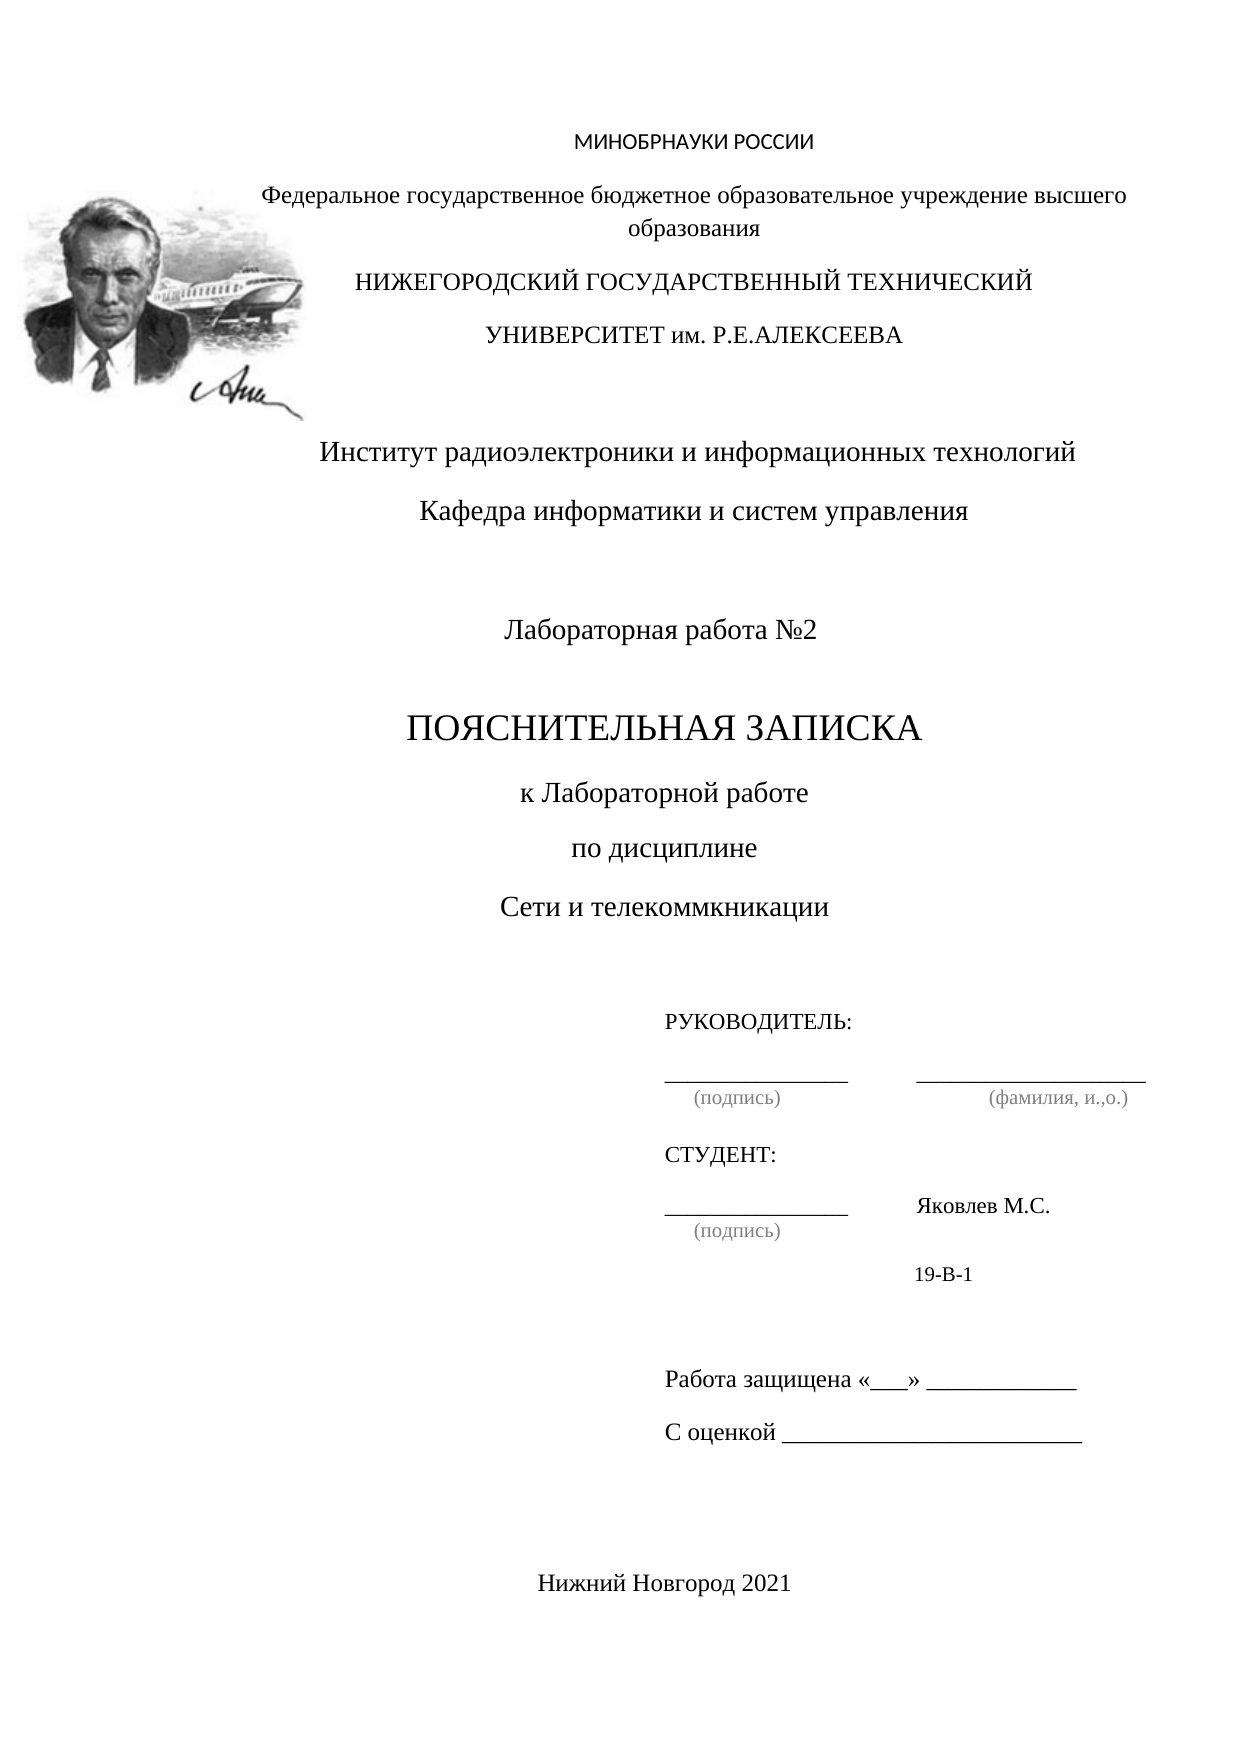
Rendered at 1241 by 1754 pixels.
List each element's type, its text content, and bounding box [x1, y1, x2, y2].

subtitle РУКОВОДИТЕЛЬ: [664, 1008, 1152, 1034]
text Лабораторная работа №2 [177, 612, 1152, 646]
subtitle ПОЯСНИТЕЛЬНАЯ ЗАПИСКА [177, 705, 1152, 748]
subtitle МИНОБРНАУКИ РОССИИ [236, 127, 1152, 155]
text 19-В-1 [664, 1262, 1152, 1310]
subtitle НИЖЕГОРОДСКИЙ ГОСУДАРСТВЕННЫЙ ТЕХНИЧЕСКИЙ [308, 267, 1152, 296]
text УНИВЕРСИТЕТ им. Р.Е.АЛЕКСЕЕВА [308, 321, 1152, 349]
text (подпись) [664, 1218, 1152, 1242]
text Нижний Новгород 2021 [177, 1568, 1152, 1597]
text Кафедра информатики и систем управления [236, 493, 1152, 527]
text к Лабораторной работе [177, 775, 1152, 809]
text по дисциплине [177, 830, 1152, 863]
text (подпись) (фамилия, и.,о.) [664, 1085, 1152, 1109]
text ________________ ____________________ [664, 1059, 1152, 1085]
text Сети и телекоммкникации [177, 889, 1152, 923]
text С оценкой ________________________ [664, 1417, 1152, 1446]
subtitle СТУДЕНТ: [664, 1141, 1152, 1167]
text Федеральное государственное бюджетное образовательное учреждение высшего образования [15, 180, 1152, 423]
text Институт радиоэлектроники и информационных технологий [236, 434, 1152, 467]
text ________________ Яковлев М.С. [664, 1192, 1152, 1218]
text Работа защищена «___» ____________ [664, 1364, 1152, 1392]
